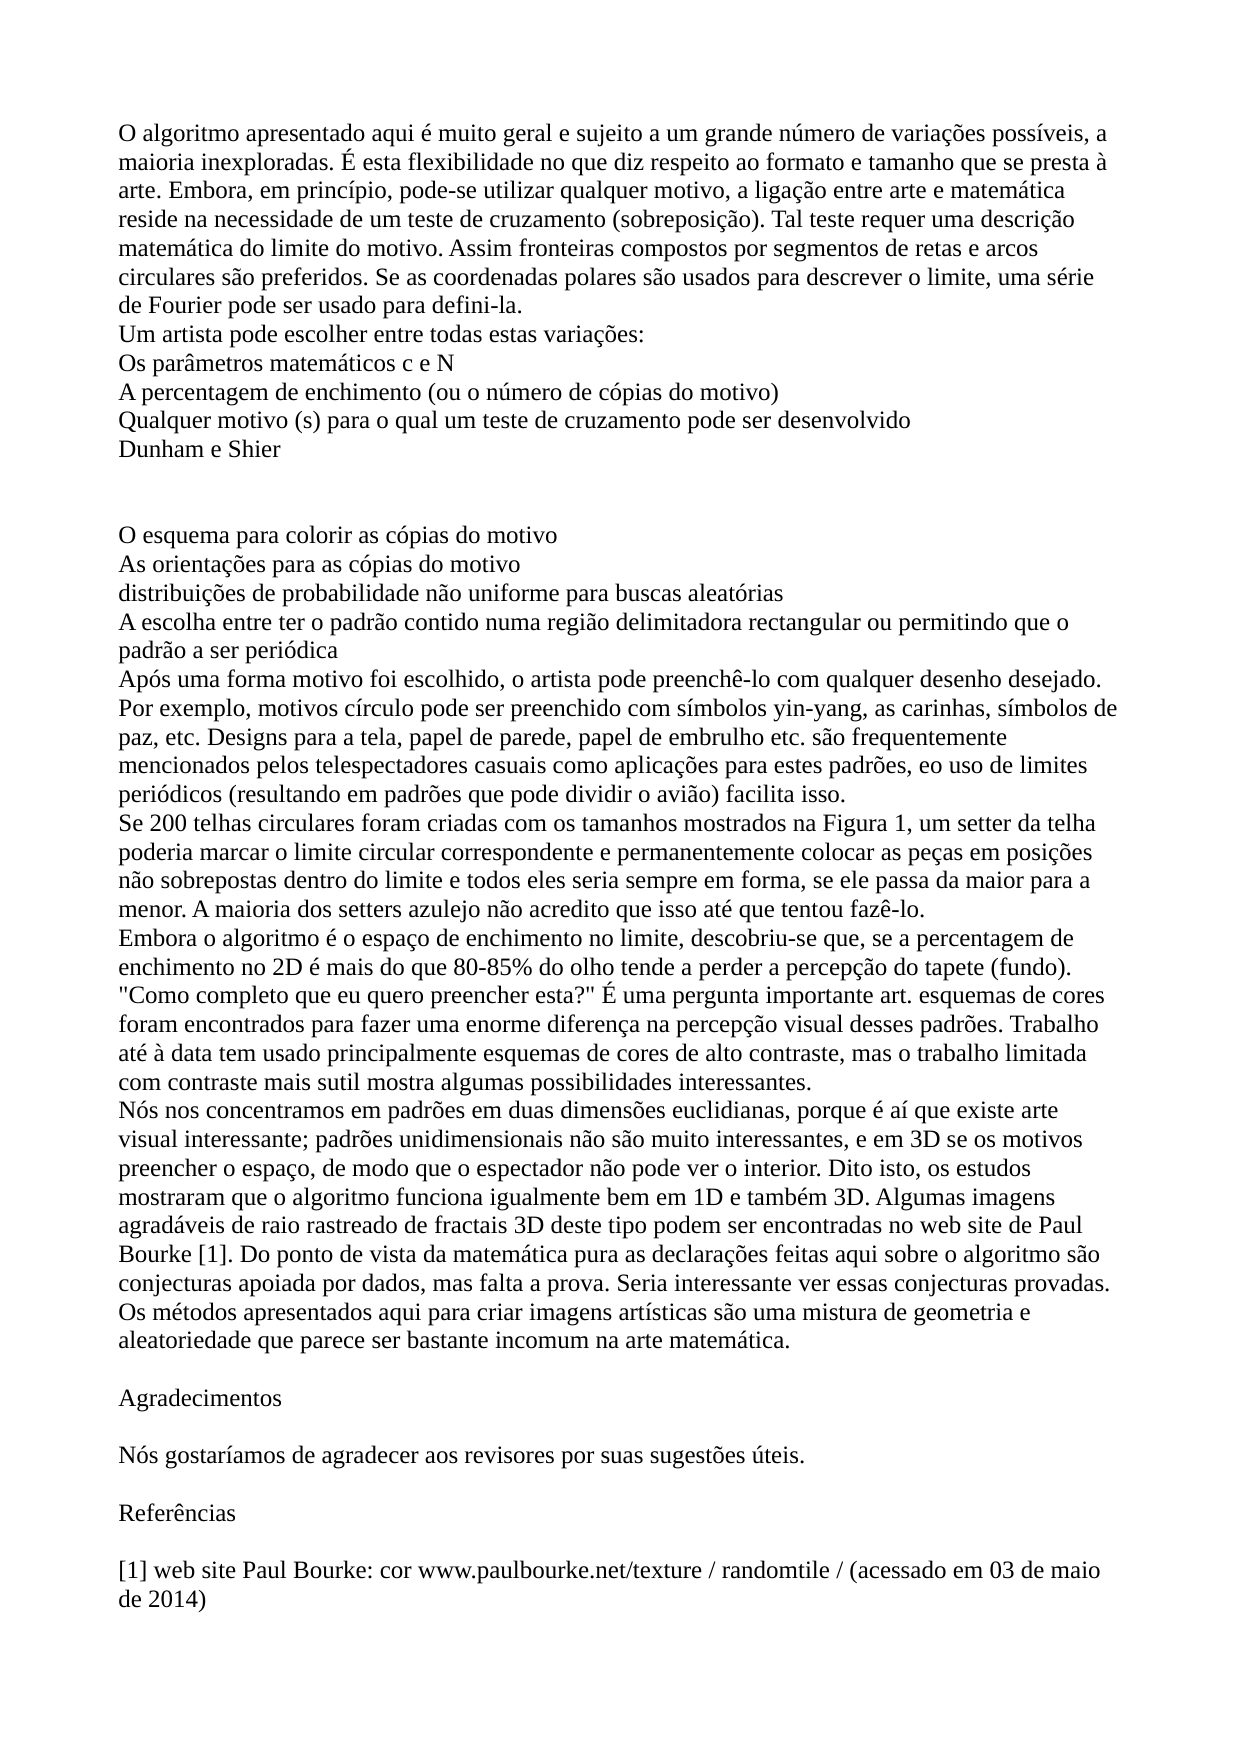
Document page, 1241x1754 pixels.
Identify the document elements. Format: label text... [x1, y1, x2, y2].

text O algoritmo apresentado aqui é muito geral e sujeito a um grande número de variações possíveis, a maioria inexploradas. É esta flexibilidade no que diz respeito ao formato e tamanho que se presta à arte. Embora, em princípio, pode-se utilizar qualquer motivo, a ligação entre arte e matemática reside na necessidade de um teste de cruzamento (sobreposição). Tal teste requer uma descrição matemática do limite do motivo. Assim fronteiras compostos por segmentos de retas e arcos circulares são preferidos. Se as coordenadas polares são usados ​​para descrever o limite, uma série de Fourier pode ser usado para defini-la. Um artista pode escolher entre todas estas variações: Os parâmetros matemáticos c e N A percentagem de enchimento (ou o número de cópias do motivo) Qualquer motivo (s) para o qual um teste de cruzamento pode ser desenvolvido Dunham e Shier O esquema para colorir as cópias do motivo As orientações para as cópias do motivo distribuições de probabilidade não uniforme para buscas aleatórias A escolha entre ter o padrão contido numa região delimitadora rectangular ou permitindo que o padrão a ser periódica Após uma forma motivo foi escolhido, o artista pode preenchê-lo com qualquer desenho desejado. Por exemplo, motivos círculo pode ser preenchido com símbolos yin-yang, as carinhas, símbolos de paz, etc. Designs para a tela, papel de parede, papel de embrulho etc. são frequentemente mencionados pelos telespectadores casuais como aplicações para estes padrões, eo uso de limites periódicos (resultando em padrões que pode dividir o avião) facilita isso. Se 200 telhas circulares foram criadas com os tamanhos mostrados na Figura 1, um setter da telha poderia marcar o limite circular correspondente e permanentemente colocar as peças em posições não sobrepostas dentro do limite e todos eles seria sempre em forma, se ele passa da maior para a menor. A maioria dos setters azulejo não acredito que isso até que tentou fazê-lo. Embora o algoritmo é o espaço de enchimento no limite, descobriu-se que, se a percentagem de enchimento no 2D é mais do que 80-85% do olho tende a perder a percepção do tapete (fundo). "Como completo que eu quero preencher esta?" É uma pergunta importante art. esquemas de cores foram encontrados para fazer uma enorme diferença na percepção visual desses padrões. Trabalho até à data tem usado principalmente esquemas de cores de alto contraste, mas o trabalho limitada com contraste mais sutil mostra algumas possibilidades interessantes. Nós nos concentramos em padrões em duas dimensões euclidianas, porque é aí que existe arte visual interessante; padrões unidimensionais não são muito interessantes, e em 3D se os motivos preencher o espaço, de modo que o espectador não pode ver o interior. Dito isto, os estudos mostraram que o algoritmo funciona igualmente bem em 1D e também 3D. Algumas imagens agradáveis ​​de raio rastreado de fractais 3D deste tipo podem ser encontradas no web site de Paul Bourke [1]. Do ponto de vista da matemática pura as declarações feitas aqui sobre o algoritmo são conjecturas apoiada por dados, mas falta a prova. Seria interessante ver essas conjecturas provadas. Os métodos apresentados aqui para criar imagens artísticas são uma mistura de geometria e aleatoriedade que parece ser bastante incomum na arte matemática. Agradecimentos Nós gostaríamos de agradecer aos revisores por suas sugestões úteis. Referências [1] web site Paul Bourke: cor www.paulbourke.net/texture / randomtile / (acessado em 03 de maio de 2014) [118, 118, 1122, 1613]
